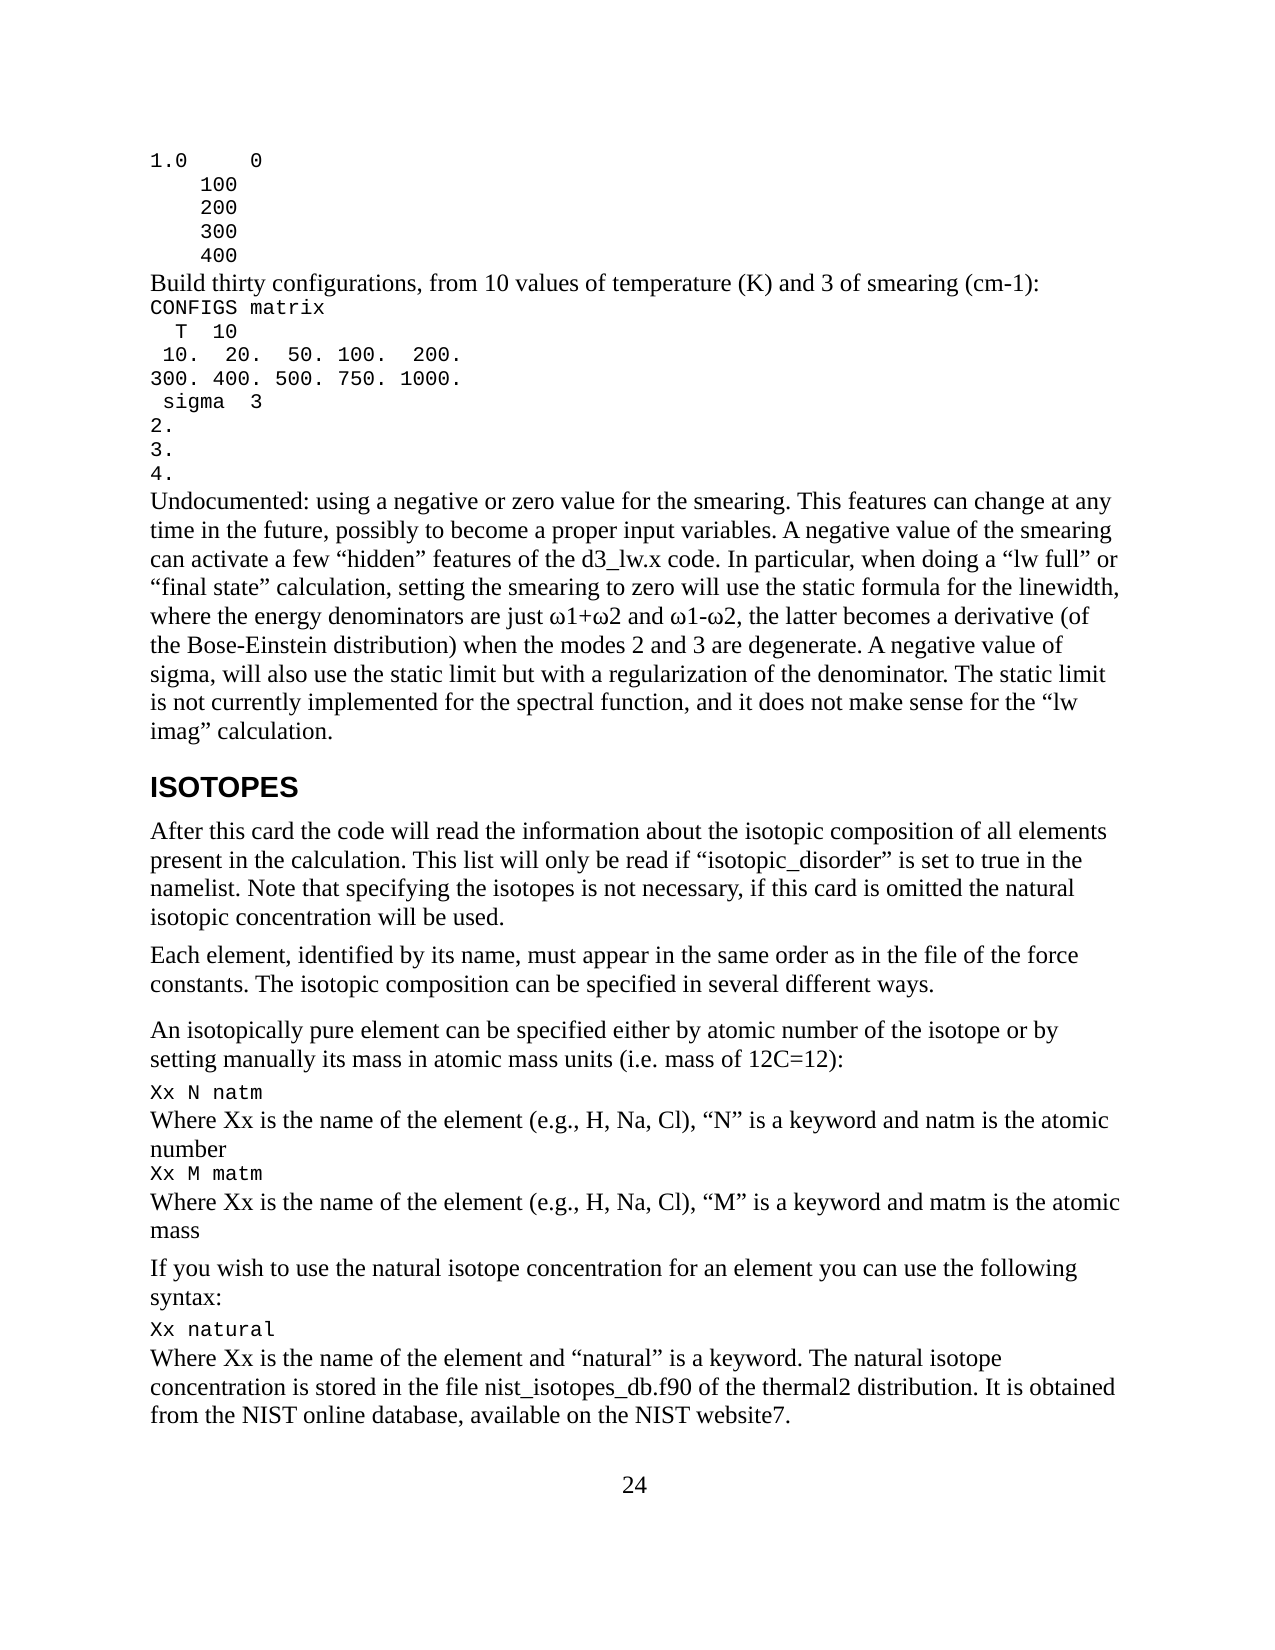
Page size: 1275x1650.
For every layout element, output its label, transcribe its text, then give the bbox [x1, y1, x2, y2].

text 200 [150, 197, 1125, 221]
text Each element, identified by its name, must appear in the same order as in the file of the force constants. The isotopic composition can be specified in several different ways. [150, 940, 1125, 997]
text 2. [150, 415, 1125, 439]
text 10. 20. 50. 100. 200. [150, 344, 1125, 368]
text An isotopically pure element can be specified either by atomic number of the isotope or by setting manually its mass in atomic mass units (i.e. mass of 12C=12): [150, 1015, 1125, 1073]
text 300 [150, 221, 1125, 244]
text Xx N natm [150, 1082, 1125, 1105]
subtitle ISOTOPES [150, 770, 1125, 803]
text sigma 3 [150, 392, 1125, 415]
text 300. 400. 500. 750. 1000. [150, 368, 1125, 392]
text After this card the code will read the information about the isotopic composition of all elements present in the calculation. This list will only be read if “isotopic_disorder” is set to true in the namelist. Note that specifying the isotopes is not necessary, if this card is omitted the natural isotopic concentration will be used. [150, 816, 1125, 931]
text 3. [150, 439, 1125, 462]
text T 10 [150, 321, 1125, 344]
text Xx natural [150, 1319, 1125, 1343]
text CONFIGS matrix [150, 297, 1125, 321]
text 100 [150, 174, 1125, 197]
text 400 [150, 244, 1125, 268]
text Where Xx is the name of the element and “natural” is a keyword. The natural isotope concentration is stored in the file nist_isotopes_db.f90 of the thermal2 distribution. It is obtained from the NIST online database, available on the NIST website7. [150, 1343, 1125, 1429]
text Where Xx is the name of the element (e.g., H, Na, Cl), “N” is a keyword and natm is the atomic number [150, 1105, 1125, 1163]
text Undocumented: using a negative or zero value for the smearing. This features can change at any time in the future, possibly to become a proper input variables. A negative value of the smearing can activate a few “hidden” features of the d3_lw.x code. In particular, when doing a “lw full” or “final state” calculation, setting the smearing to zero will use the static formula for the linewidth, where the energy denominators are just ω1+ω2 and ω1-ω2, the latter becomes a derivative (of the Bose-Einstein distribution) when the modes 2 and 3 are degenerate. A negative value of sigma, will also use the static limit but with a regularization of the denominator. The static limit is not currently implemented for the spectral function, and it does not make sense for the “lw imag” calculation. [150, 486, 1125, 745]
text 4. [150, 462, 1125, 486]
text If you wish to use the natural isotope concentration for an element you can use the following syntax: [150, 1253, 1125, 1311]
text Xx M matm [150, 1163, 1125, 1187]
text Build thirty configurations, from 10 values of temperature (K) and 3 of smearing (cm-1): [150, 268, 1125, 297]
text 1.0 0 [150, 150, 1125, 174]
text Where Xx is the name of the element (e.g., H, Na, Cl), “M” is a keyword and matm is the atomic mass [150, 1187, 1125, 1244]
